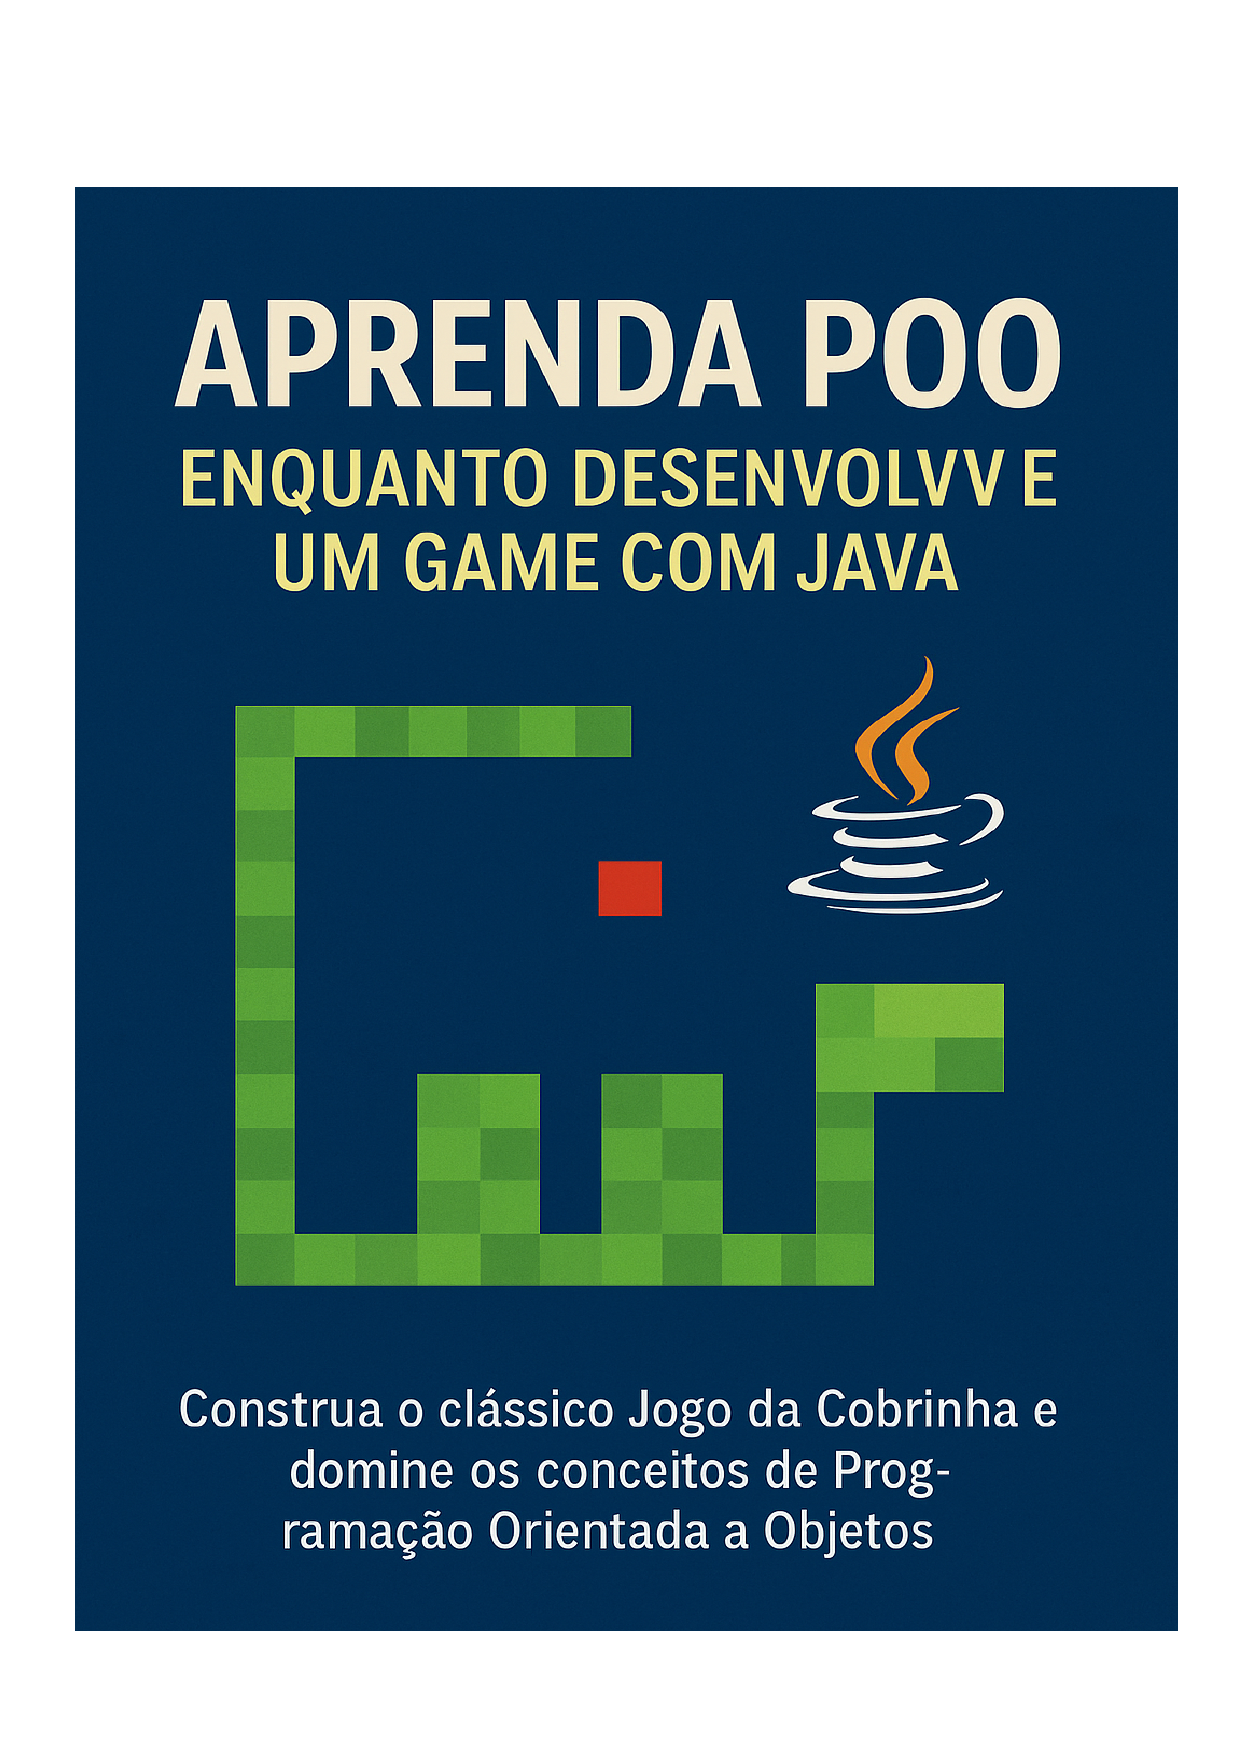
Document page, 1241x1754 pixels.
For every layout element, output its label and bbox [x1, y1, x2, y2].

picture [75, 187, 1178, 1631]
